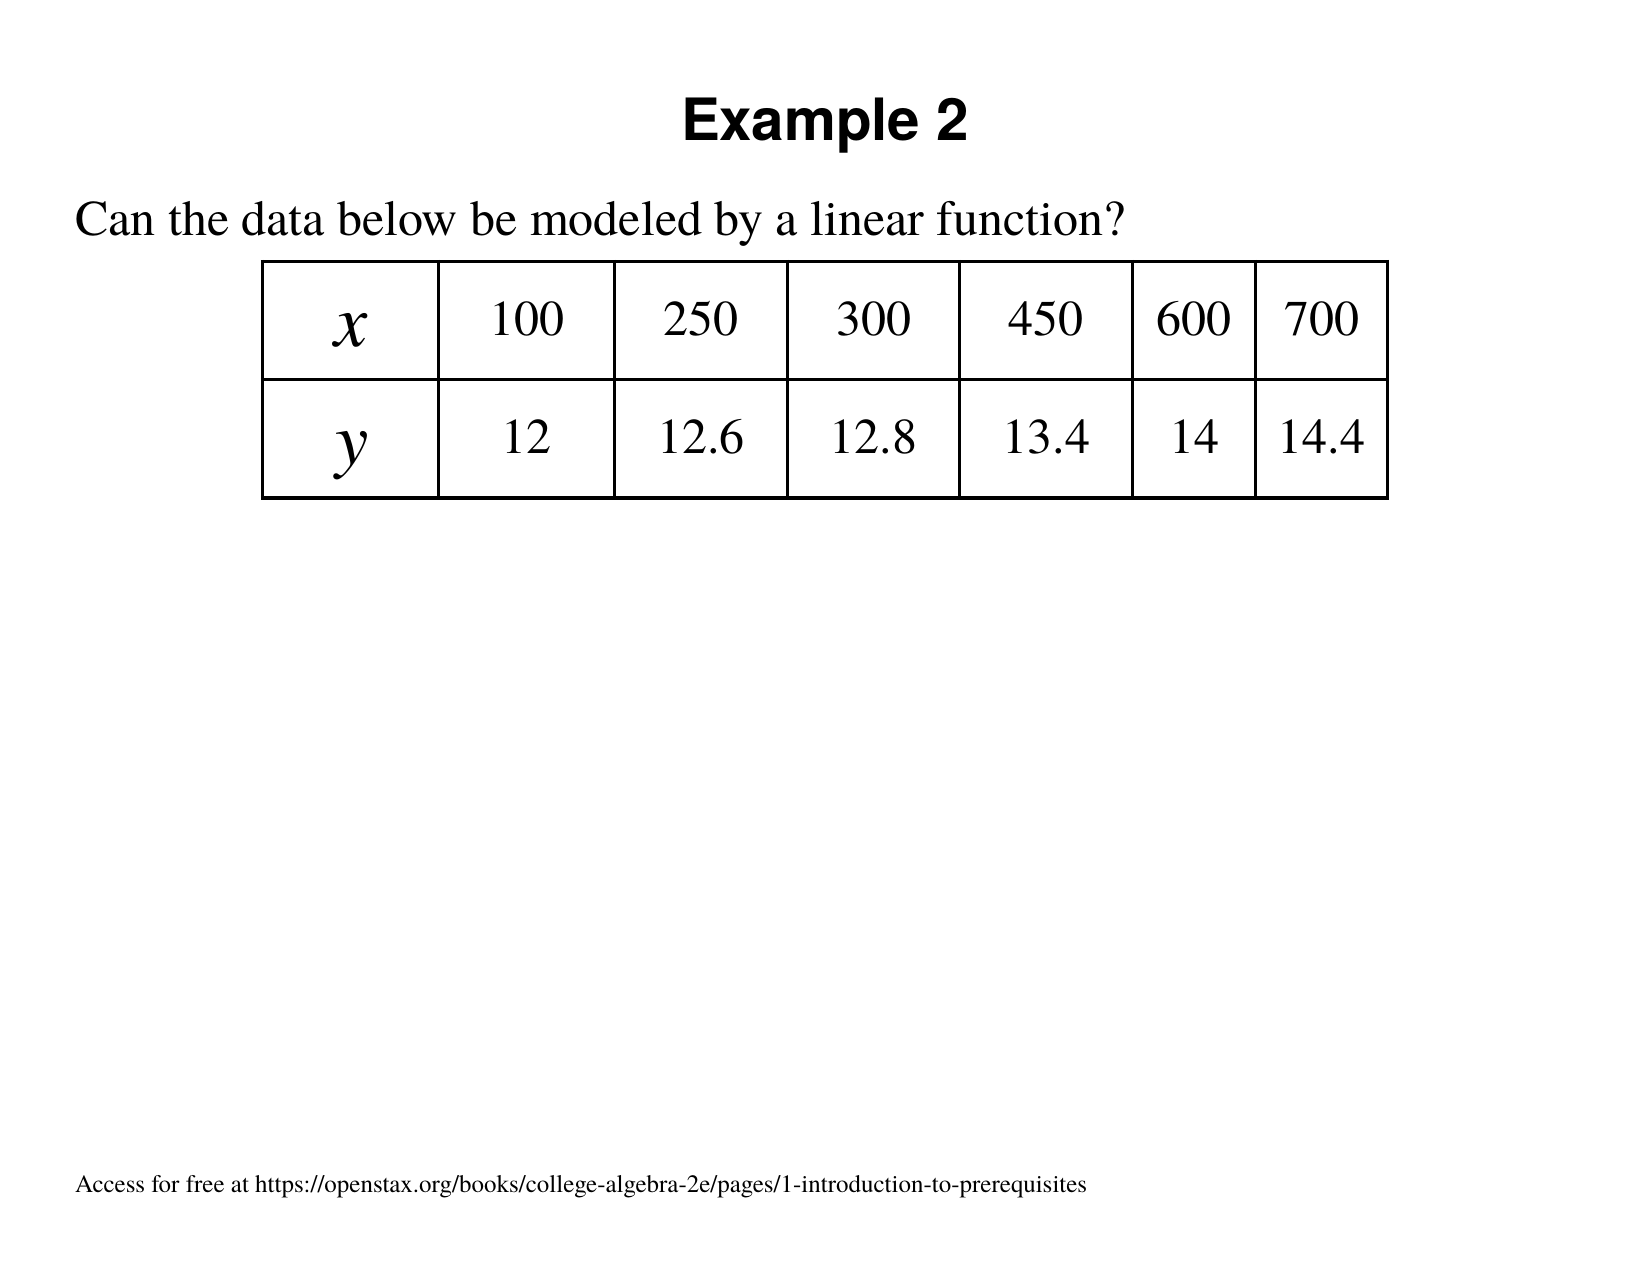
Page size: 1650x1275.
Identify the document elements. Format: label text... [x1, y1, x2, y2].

table_header 300 [789, 263, 958, 378]
table_header 600 [1134, 263, 1254, 378]
title Example 2 [75, 75, 1575, 158]
table_cell 13.4 [961, 381, 1131, 496]
table_cell 14 [1134, 381, 1254, 496]
text Can the data below be modeled by a linear function? [75, 183, 1575, 250]
table_cell 12.8 [789, 381, 958, 496]
table_cell 12.6 [616, 381, 786, 496]
table_cell 14.4 [1257, 381, 1386, 496]
table_header 100 [440, 263, 613, 378]
table_cell 12 [440, 381, 613, 496]
table_header 450 [961, 263, 1131, 378]
table_header [264, 263, 437, 378]
table_header 700 [1257, 263, 1386, 378]
table_cell [264, 381, 437, 496]
table_header 250 [616, 263, 786, 378]
